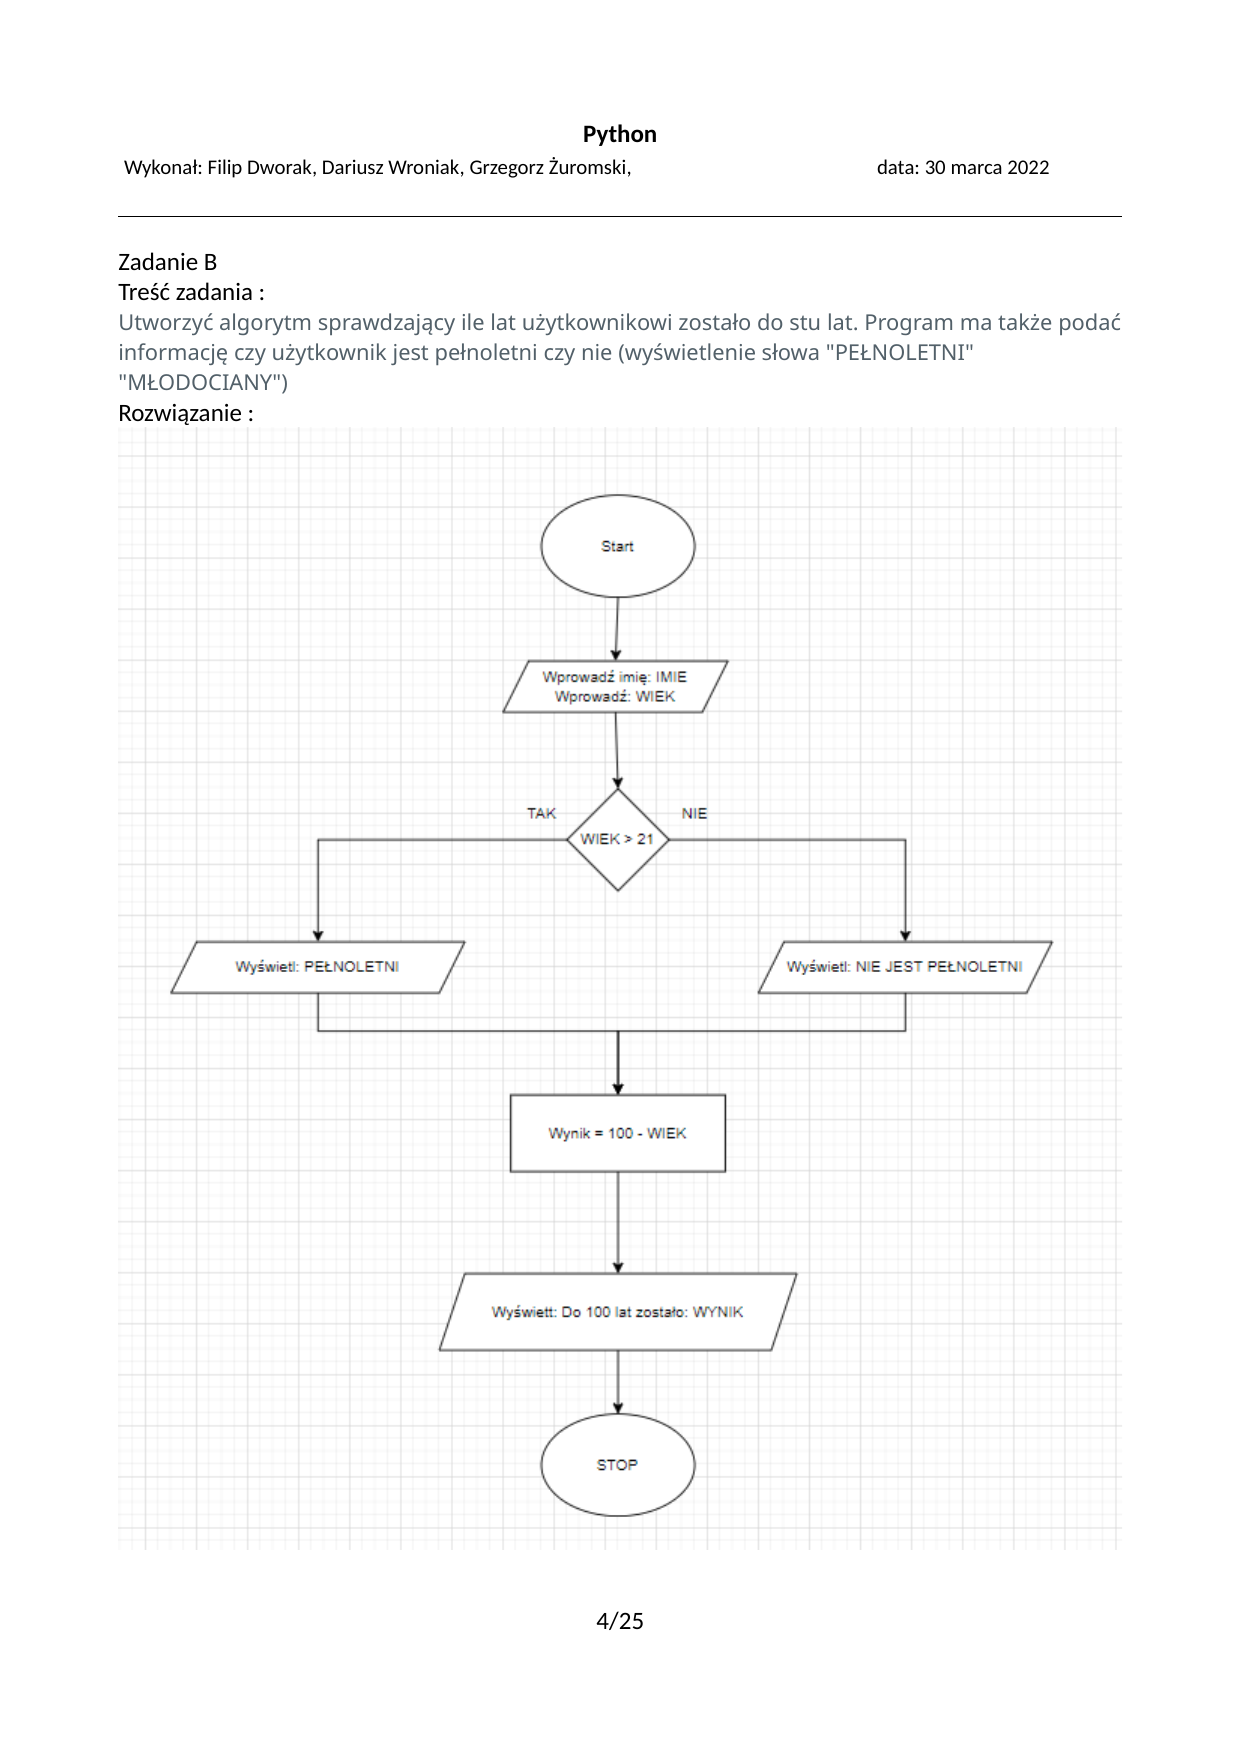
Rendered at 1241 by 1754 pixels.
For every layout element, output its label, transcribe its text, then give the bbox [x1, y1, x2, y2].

text Utworzyć algorytm sprawdzający ile lat użytkownikowi zostało do stu lat. Program ma także podać informację czy użytkownik jest pełnoletni czy nie (wyświetlenie słowa "PEŁNOLETNI" "MŁODOCIANY") [118, 307, 1122, 397]
text Treść zadania : [118, 276, 1122, 307]
picture [118, 427, 1123, 1550]
text Zadanie B [118, 246, 1122, 276]
text Rozwiązanie : [118, 397, 1122, 427]
